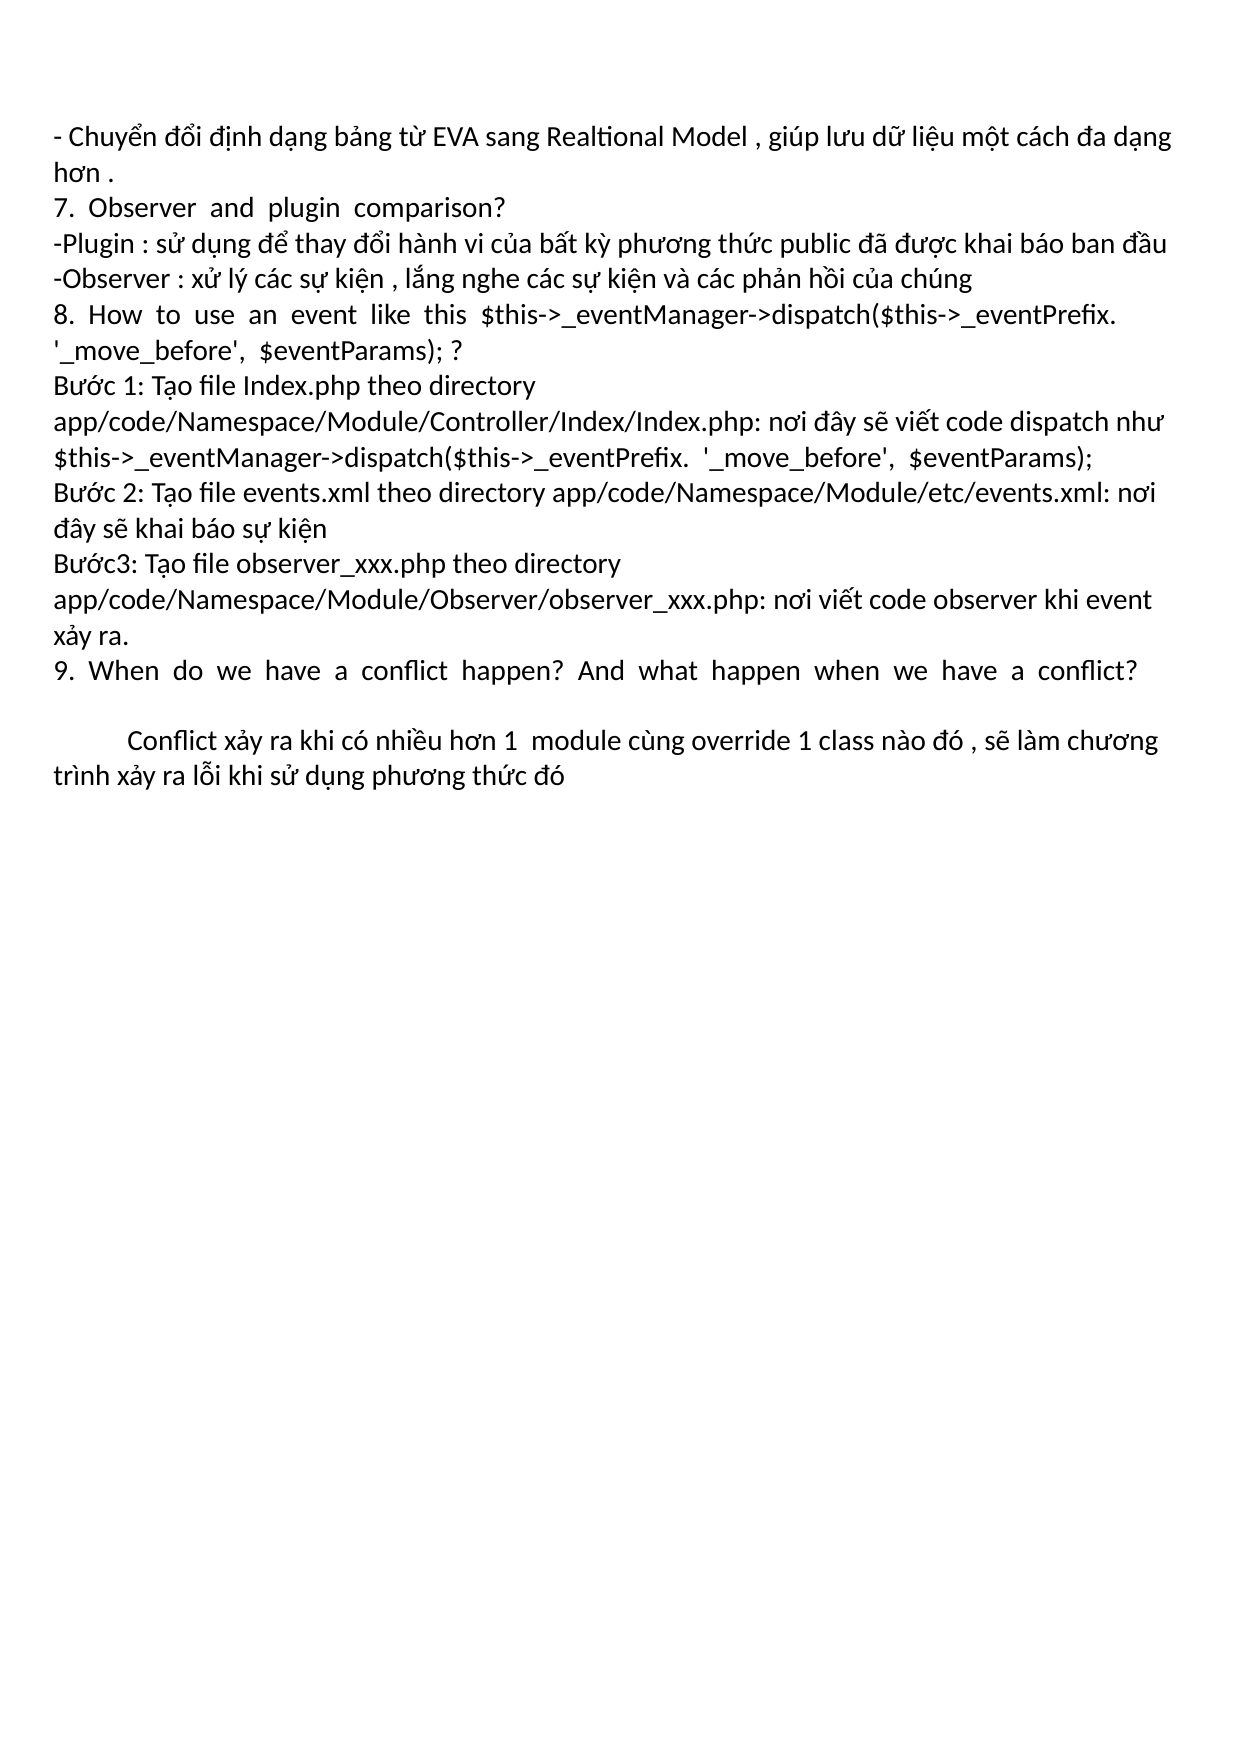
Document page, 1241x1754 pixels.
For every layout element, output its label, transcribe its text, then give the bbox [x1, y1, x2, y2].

text 7. Observer and plugin comparison? [53, 189, 1197, 225]
text -Plugin : sử dụng để thay đổi hành vi của bất kỳ phương thức public đã được khai báo ban đầu [53, 225, 1197, 261]
text Conflict xảy ra khi có nhiều hơn 1 module cùng override 1 class nào đó , sẽ làm chương trình xảy ra lỗi khi sử dụng phương thức đó [53, 722, 1197, 793]
text Bước 1: Tạo file Index.php theo directory app/code/Namespace/Module/Controller/Index/Index.php: nơi đây sẽ viết code dispatch như $this->_eventManager->dispatch($this->_eventPrefix. '_move_before', $eventParams); [53, 367, 1197, 474]
text Bước3: Tạo file observer_xxx.php theo directory app/code/Namespace/Module/Observer/observer_xxx.php: nơi viết code observer khi event xảy ra. [53, 546, 1197, 652]
text 9. When do we have a conflict happen? And what happen when we have a conflict? [53, 652, 1197, 688]
text 8. How to use an event like this $this->_eventManager->dispatch($this->_eventPrefix. '_move_before', $eventParams); ? [53, 296, 1197, 367]
text -Observer : xử lý các sự kiện , lắng nghe các sự kiện và các phản hồi của chúng [53, 261, 1197, 296]
text Bước 2: Tạo file events.xml theo directory app/code/Namespace/Module/etc/events.xml: nơi đây sẽ khai báo sự kiện [53, 474, 1197, 546]
text - Chuyển đổi định dạng bảng từ EVA sang Realtional Model , giúp lưu dữ liệu một cách đa dạng hơn . [53, 118, 1197, 189]
